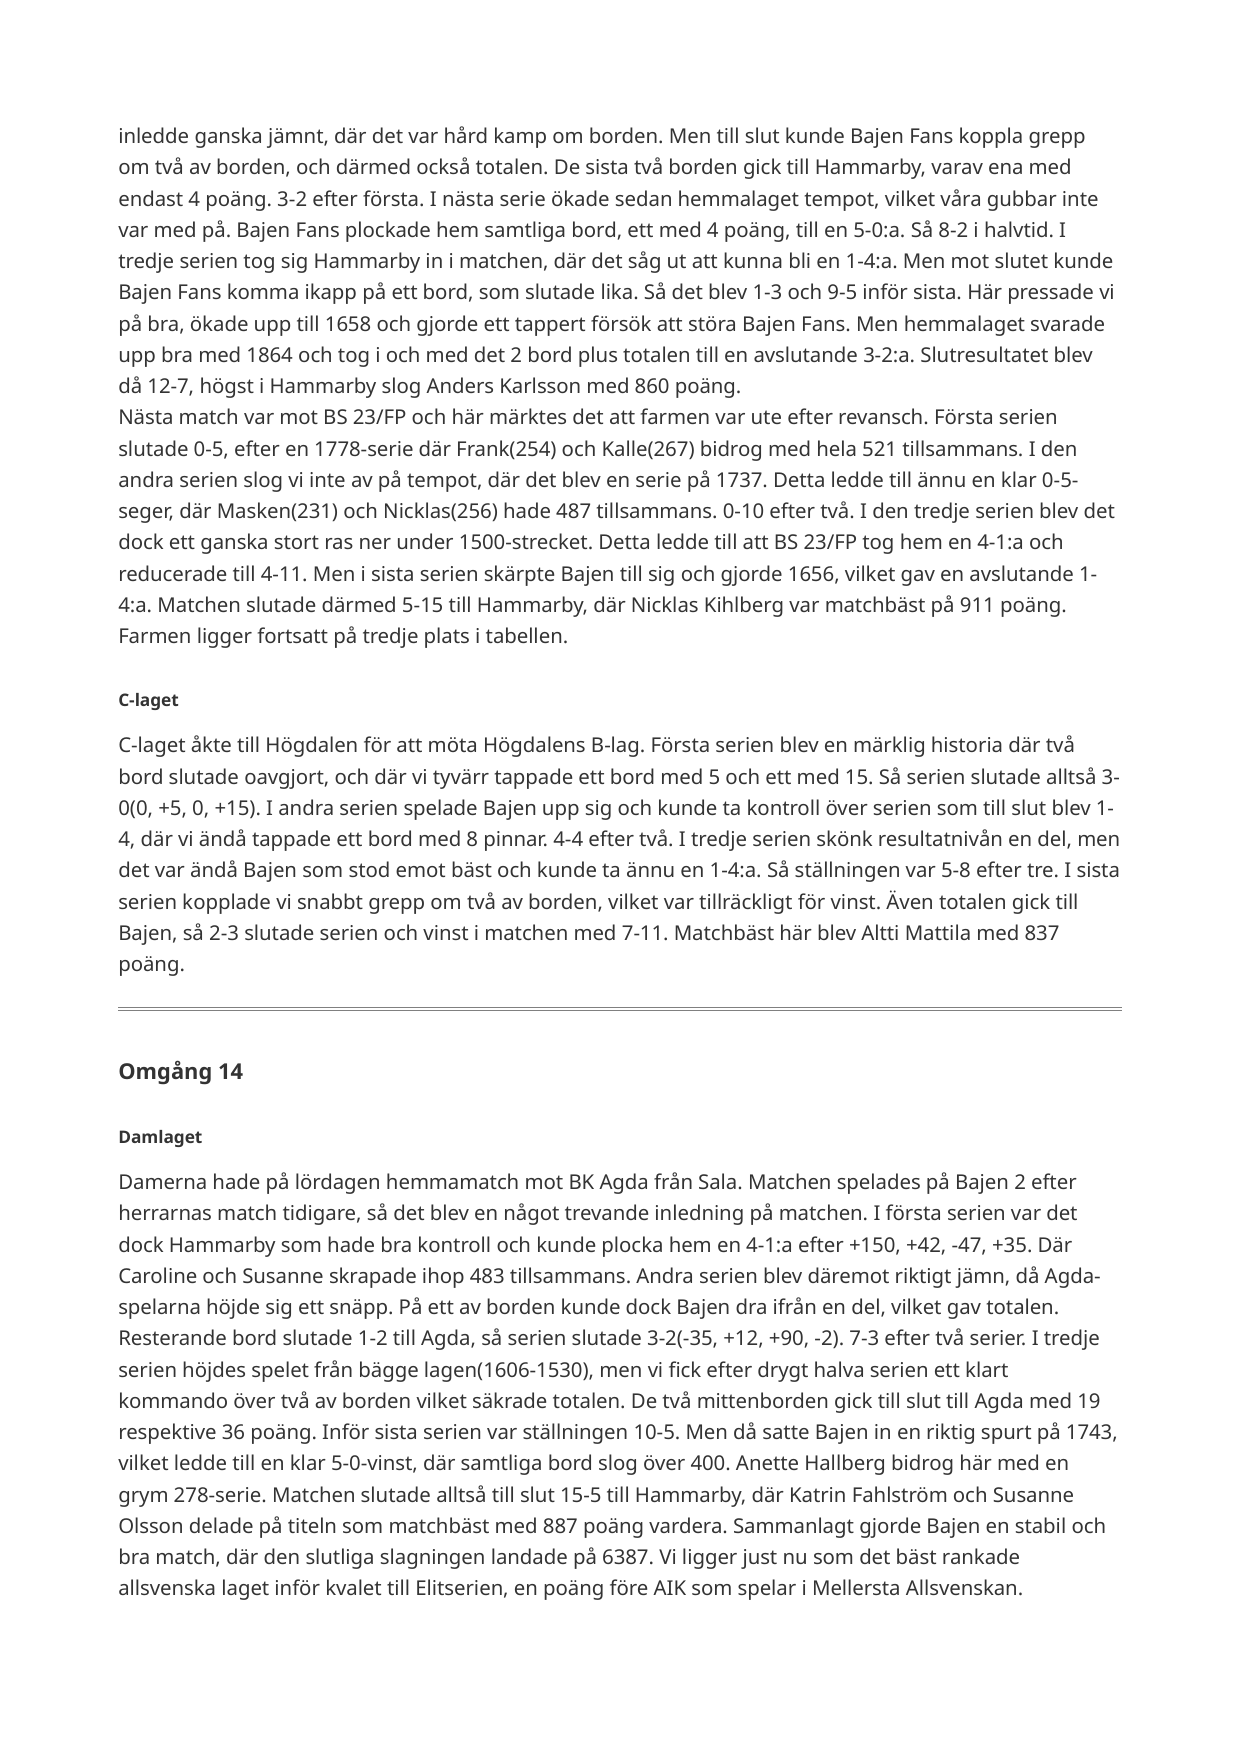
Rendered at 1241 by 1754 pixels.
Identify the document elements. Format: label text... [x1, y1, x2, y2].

text inledde ganska jämnt, där det var hård kamp om borden. Men till slut kunde Bajen Fans koppla grepp om två av borden, och därmed också totalen. De sista två borden gick till Hammarby, varav ena med endast 4 poäng. 3-2 efter första. I nästa serie ökade sedan hemmalaget tempot, vilket våra gubbar inte var med på. Bajen Fans plockade hem samtliga bord, ett med 4 poäng, till en 5-0:a. Så 8-2 i halvtid. I tredje serien tog sig Hammarby in i matchen, där det såg ut att kunna bli en 1-4:a. Men mot slutet kunde Bajen Fans komma ikapp på ett bord, som slutade lika. Så det blev 1-3 och 9-5 inför sista. Här pressade vi på bra, ökade upp till 1658 och gjorde ett tappert försök att störa Bajen Fans. Men hemmalaget svarade upp bra med 1864 och tog i och med det 2 bord plus totalen till en avslutande 3-2:a. Slutresultatet blev då 12-7, högst i Hammarby slog Anders Karlsson med 860 poäng. Nästa match var mot BS 23/FP och här märktes det att farmen var ute efter revansch. Första serien slutade 0-5, efter en 1778-serie där Frank(254) och Kalle(267) bidrog med hela 521 tillsammans. I den andra serien slog vi inte av på tempot, där det blev en serie på 1737. Detta ledde till ännu en klar 0-5-seger, där Masken(231) och Nicklas(256) hade 487 tillsammans. 0-10 efter två. I den tredje serien blev det dock ett ganska stort ras ner under 1500-strecket. Detta ledde till att BS 23/FP tog hem en 4-1:a och reducerade till 4-11. Men i sista serien skärpte Bajen till sig och gjorde 1656, vilket gav en avslutande 1-4:a. Matchen slutade därmed 5-15 till Hammarby, där Nicklas Kihlberg var matchbäst på 911 poäng. Farmen ligger fortsatt på tredje plats i tabellen. [118, 118, 1122, 649]
subtitle Omgång 14 [118, 1055, 1122, 1086]
text Damerna hade på lördagen hemmamatch mot BK Agda från Sala. Matchen spelades på Bajen 2 efter herrarnas match tidigare, så det blev en något trevande inledning på matchen. I första serien var det dock Hammarby som hade bra kontroll och kunde plocka hem en 4-1:a efter +150, +42, -47, +35. Där Caroline och Susanne skrapade ihop 483 tillsammans. Andra serien blev däremot riktigt jämn, då Agda-spelarna höjde sig ett snäpp. På ett av borden kunde dock Bajen dra ifrån en del, vilket gav totalen. Resterande bord slutade 1-2 till Agda, så serien slutade 3-2(-35, +12, +90, -2). 7-3 efter två serier. I tredje serien höjdes spelet från bägge lagen(1606-1530), men vi fick efter drygt halva serien ett klart kommando över två av borden vilket säkrade totalen. De två mittenborden gick till slut till Agda med 19 respektive 36 poäng. Inför sista serien var ställningen 10-5. Men då satte Bajen in en riktig spurt på 1743, vilket ledde till en klar 5-0-vinst, där samtliga bord slog över 400. Anette Hallberg bidrog här med en grym 278-serie. Matchen slutade alltså till slut 15-5 till Hammarby, där Katrin Fahlström och Susanne Olsson delade på titeln som matchbäst med 887 poäng vardera. Sammanlagt gjorde Bajen en stabil och bra match, där den slutliga slagningen landade på 6387. Vi ligger just nu som det bäst rankade allsvenska laget inför kvalet till Elitserien, en poäng före AIK som spelar i Mellersta Allsvenskan. [118, 1164, 1122, 1602]
text C-laget åkte till Högdalen för att möta Högdalens B-lag. Första serien blev en märklig historia där två bord slutade oavgjort, och där vi tyvärr tappade ett bord med 5 och ett med 15. Så serien slutade alltså 3-0(0, +5, 0, +15). I andra serien spelade Bajen upp sig och kunde ta kontroll över serien som till slut blev 1-4, där vi ändå tappade ett bord med 8 pinnar. 4-4 efter två. I tredje serien skönk resultatnivån en del, men det var ändå Bajen som stod emot bäst och kunde ta ännu en 1-4:a. Så ställningen var 5-8 efter tre. I sista serien kopplade vi snabbt grepp om två av borden, vilket var tillräckligt för vinst. Även totalen gick till Bajen, så 2-3 slutade serien och vinst i matchen med 7-11. Matchbäst här blev Altti Mattila med 837 poäng. [118, 727, 1122, 977]
subtitle Damlaget [118, 1117, 1122, 1149]
subtitle C-laget [118, 681, 1122, 712]
